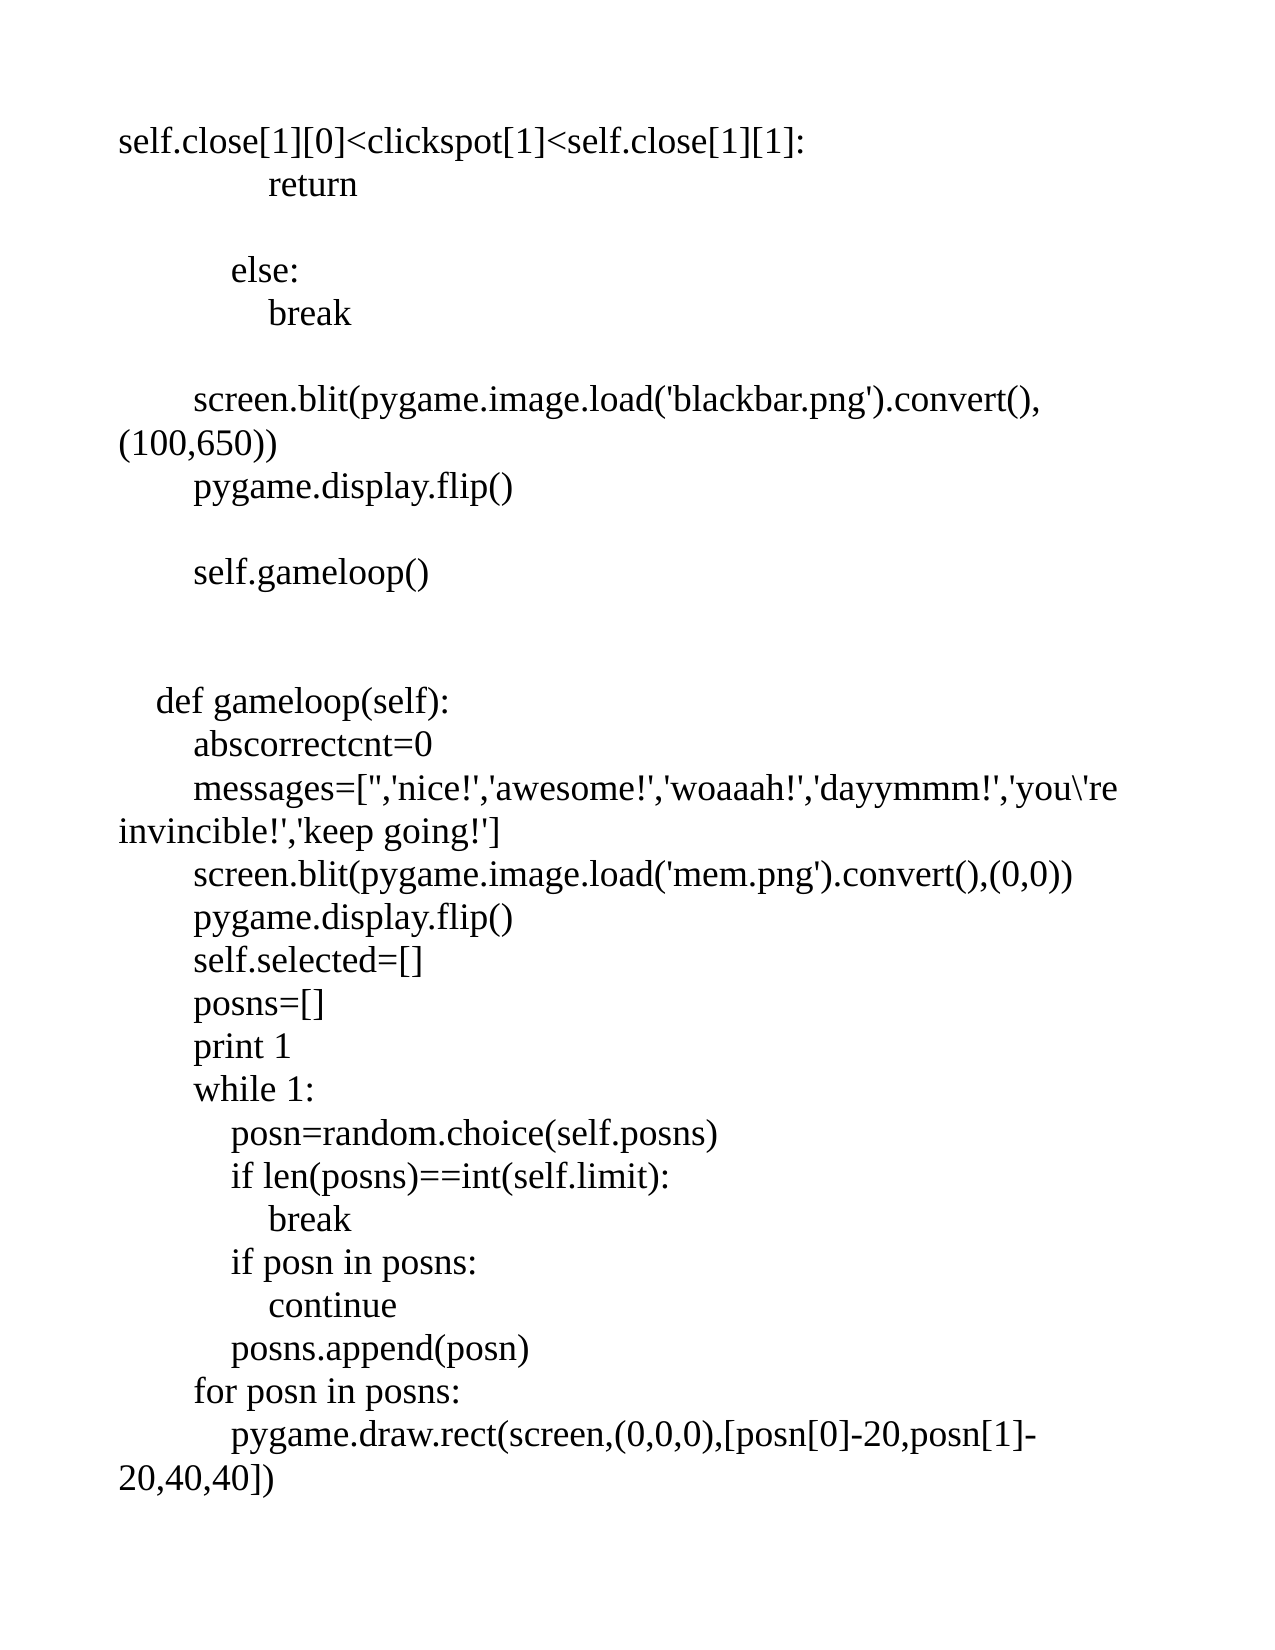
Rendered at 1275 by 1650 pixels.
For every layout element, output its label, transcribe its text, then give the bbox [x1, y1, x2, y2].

text for posn in posns: [118, 1369, 1157, 1412]
text self.close[1][0]<clickspot[1]<self.close[1][1]: [118, 118, 1157, 161]
text continue [118, 1282, 1157, 1326]
text posns=[] [118, 981, 1157, 1024]
text screen.blit(pygame.image.load('mem.png').convert(),(0,0)) [118, 851, 1157, 894]
text screen.blit(pygame.image.load('blackbar.png').convert(),(100,650)) [118, 377, 1157, 463]
text break [118, 291, 1157, 334]
text self.selected=[] [118, 937, 1157, 981]
text else: [118, 247, 1157, 291]
text while 1: [118, 1067, 1157, 1110]
text posns.append(posn) [118, 1326, 1157, 1369]
text pygame.display.flip() [118, 463, 1157, 506]
text pygame.draw.rect(screen,(0,0,0),[posn[0]-20,posn[1]-20,40,40]) [118, 1412, 1157, 1498]
text if len(posns)==int(self.limit): [118, 1153, 1157, 1196]
text self.gameloop() [118, 549, 1157, 592]
text abscorrectcnt=0 [118, 722, 1157, 765]
text print 1 [118, 1024, 1157, 1067]
text posn=random.choice(self.posns) [118, 1110, 1157, 1153]
text return [118, 161, 1157, 204]
text break [118, 1196, 1157, 1239]
text pygame.display.flip() [118, 894, 1157, 937]
text def gameloop(self): [118, 679, 1157, 722]
text if posn in posns: [118, 1239, 1157, 1282]
text messages=['','nice!','awesome!','woaaah!','dayymmm!','you\'re invincible!','keep going!'] [118, 765, 1157, 851]
